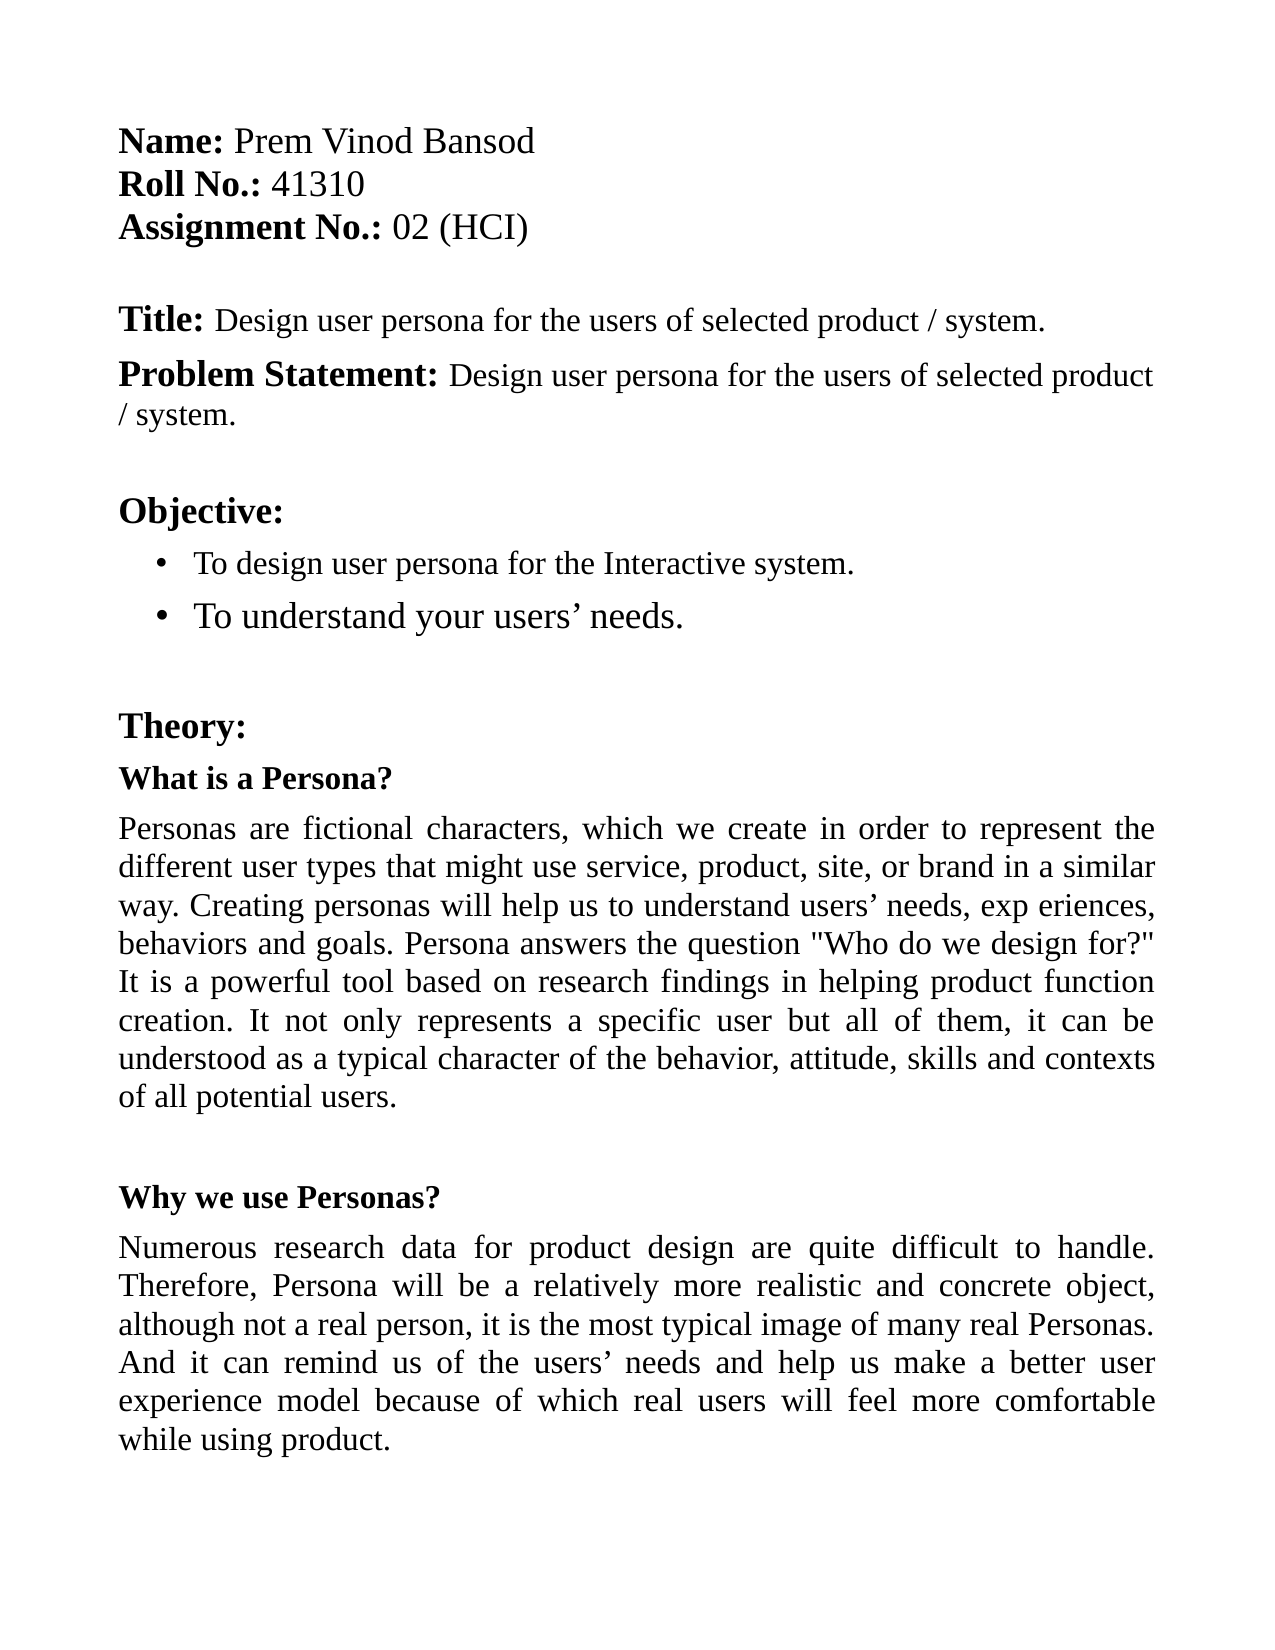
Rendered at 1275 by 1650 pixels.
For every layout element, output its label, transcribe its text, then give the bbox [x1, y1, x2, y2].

text Numerous research data for product design are quite difficult to handle. Therefore, Persona will be a relatively more realistic and concrete object, although not a real person, it is the most typical image of many real Personas. And it can remind us of the users’ needs and help us make a better user experience model because of which real users will feel more comfortable while using product. [118, 1227, 1157, 1457]
text Roll No.: 41310 [118, 161, 1157, 204]
list To understand your users’ needs. [156, 593, 1157, 636]
text What is a Persona? [118, 758, 1157, 797]
text Why we use Personas? [118, 1177, 1157, 1216]
text Personas are fictional characters, which we create in order to represent the different user types that might use service, product, site, or brand in a similar way. Creating personas will help us to understand users’ needs, exp eriences, behaviors and goals. Persona answers the question "Who do we design for?" It is a powerful tool based on research findings in helping product function creation. It not only represents a specific user but all of them, it can be understood as a typical character of the behavior, attitude, skills and contexts of all potential users. [118, 808, 1157, 1115]
text Theory: [118, 703, 1157, 746]
text Assignment No.: 02 (HCI) [118, 204, 1157, 247]
text Problem Statement: Design user persona for the users of selected product / system. [118, 352, 1157, 433]
list To design user persona for the Interactive system. [156, 543, 1157, 581]
text Name: Prem Vinod Bansod [118, 118, 1157, 161]
text Objective: [118, 488, 1157, 531]
text Title: Design user persona for the users of selected product / system. [118, 297, 1157, 340]
